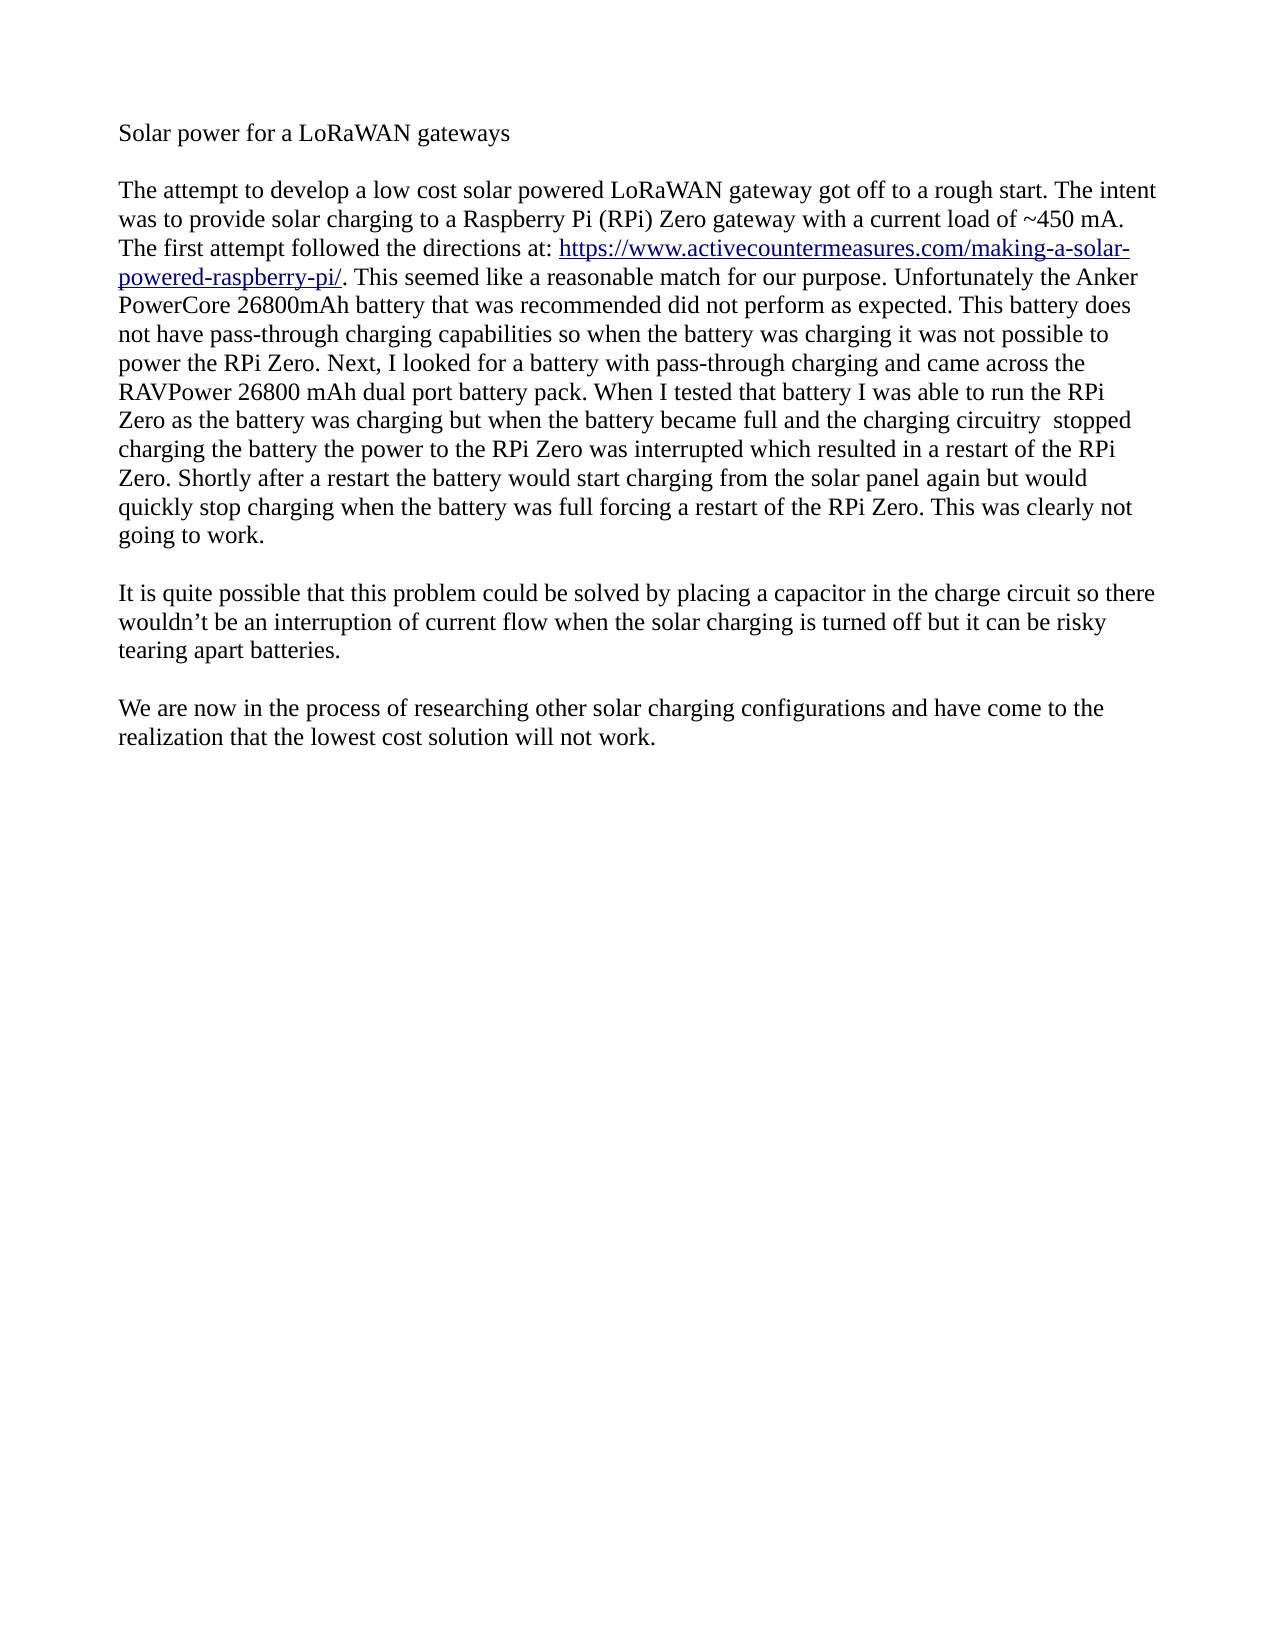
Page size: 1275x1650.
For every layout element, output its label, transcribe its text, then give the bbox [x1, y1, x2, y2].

text Solar power for a LoRaWAN gateways [118, 118, 1157, 147]
text The attempt to develop a low cost solar powered LoRaWAN gateway got off to a rough start. The intent was to provide solar charging to a Raspberry Pi (RPi) Zero gateway with a current load of ~450 mA. The first attempt followed the directions at: https://www.activecountermeasures.com/making-a-solar-powered-raspberry-pi/. This seemed like a reasonable match for our purpose. Unfortunately the Anker PowerCore 26800mAh battery that was recommended did not perform as expected. This battery does not have pass-through charging capabilities so when the battery was charging it was not possible to power the RPi Zero. Next, I looked for a battery with pass-through charging and came across the RAVPower 26800 mAh dual port battery pack. When I tested that battery I was able to run the RPi Zero as the battery was charging but when the battery became full and the charging circuitry stopped charging the battery the power to the RPi Zero was interrupted which resulted in a restart of the RPi Zero. Shortly after a restart the battery would start charging from the solar panel again but would quickly stop charging when the battery was full forcing a restart of the RPi Zero. This was clearly not going to work. [118, 176, 1157, 549]
text We are now in the process of researching other solar charging configurations and have come to the realization that the lowest cost solution will not work. [118, 693, 1157, 751]
text It is quite possible that this problem could be solved by placing a capacitor in the charge circuit so there wouldn’t be an interruption of current flow when the solar charging is turned off but it can be risky tearing apart batteries. [118, 578, 1157, 664]
